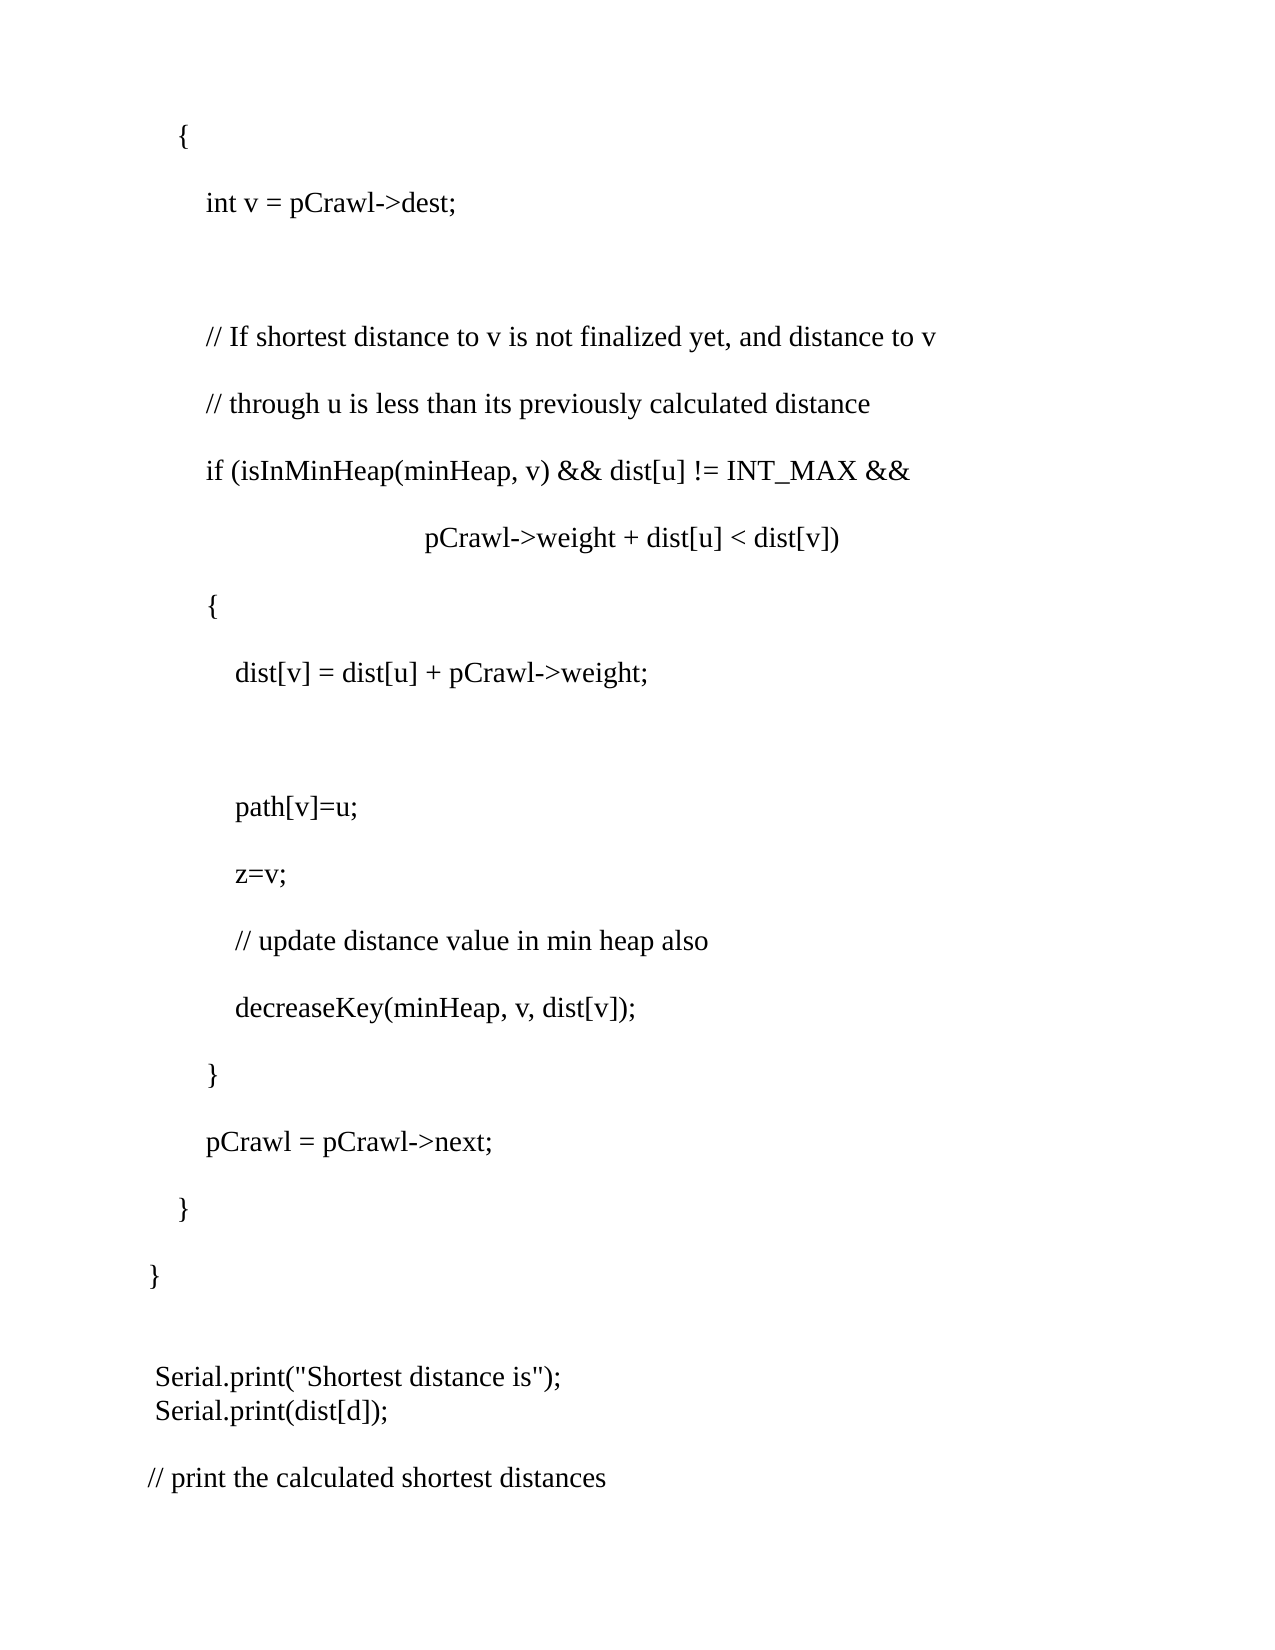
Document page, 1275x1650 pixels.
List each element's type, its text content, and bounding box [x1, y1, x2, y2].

text // If shortest distance to v is not finalized yet, and distance to v [118, 319, 1157, 353]
text pCrawl = pCrawl->next; [118, 1124, 1157, 1158]
text int v = pCrawl->dest; [118, 185, 1157, 219]
text // through u is less than its previously calculated distance [118, 386, 1157, 420]
text if (isInMinHeap(minHeap, v) && dist[u] != INT_MAX && [118, 453, 1157, 487]
text z=v; [118, 856, 1157, 889]
text } [118, 1258, 1157, 1292]
text decreaseKey(minHeap, v, dist[v]); [118, 990, 1157, 1024]
text path[v]=u; [118, 789, 1157, 822]
text dist[v] = dist[u] + pCrawl->weight; [118, 655, 1157, 688]
text pCrawl->weight + dist[u] < dist[v]) [118, 521, 1157, 554]
text // print the calculated shortest distances [118, 1460, 1157, 1493]
text { [118, 118, 1157, 152]
text { [118, 588, 1157, 621]
text } [118, 1057, 1157, 1091]
text Serial.print(dist[d]); [118, 1393, 1157, 1426]
text } [118, 1191, 1157, 1225]
text Serial.print("Shortest distance is"); [118, 1359, 1157, 1393]
text // update distance value in min heap also [118, 923, 1157, 957]
